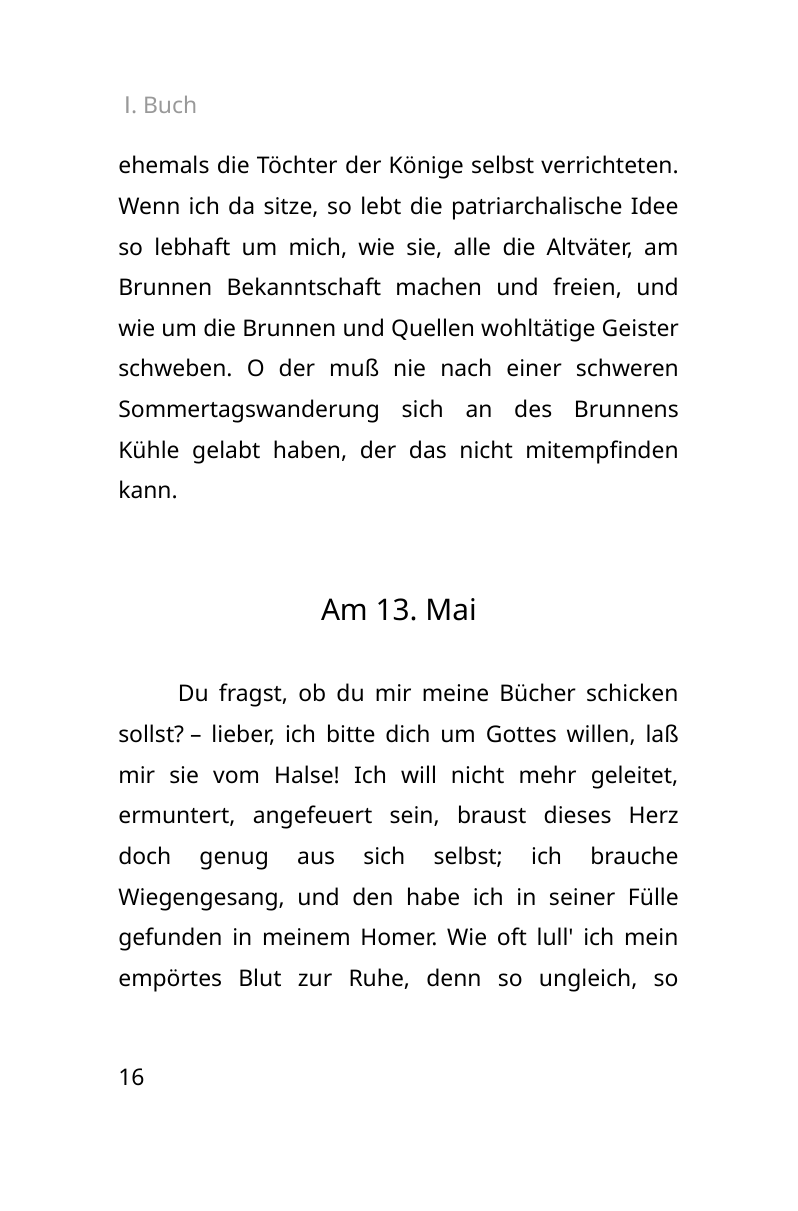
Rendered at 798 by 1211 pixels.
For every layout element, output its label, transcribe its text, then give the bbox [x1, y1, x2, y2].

text Du fragst, ob du mir meine Bücher schicken sollst? – lieber, ich bitte dich um Gottes willen, laß mir sie vom Halse! Ich will nicht mehr geleitet, ermuntert, angefeuert sein, braust dieses Herz doch genug aus sich selbst; ich brauche Wiegengesang, und den habe ich in seiner Fülle gefunden in meinem Homer. Wie oft lull' ich mein empörtes Blut zur Ruhe, denn so ungleich, so [118, 653, 679, 993]
subtitle Am 13. Mai [118, 550, 679, 629]
text ehemals die Töchter der Könige selbst verrichteten. Wenn ich da sitze, so lebt die patriarchalische Idee so lebhaft um mich, wie sie, alle die Altväter, am Brunnen Bekanntschaft machen und freien, und wie um die Brunnen und Quellen wohltätige Geister schweben. O der muß nie nach einer schweren Sommertagswanderung sich an des Brunnens Kühle gelabt haben, der das nicht mitempfinden kann. [118, 149, 679, 506]
